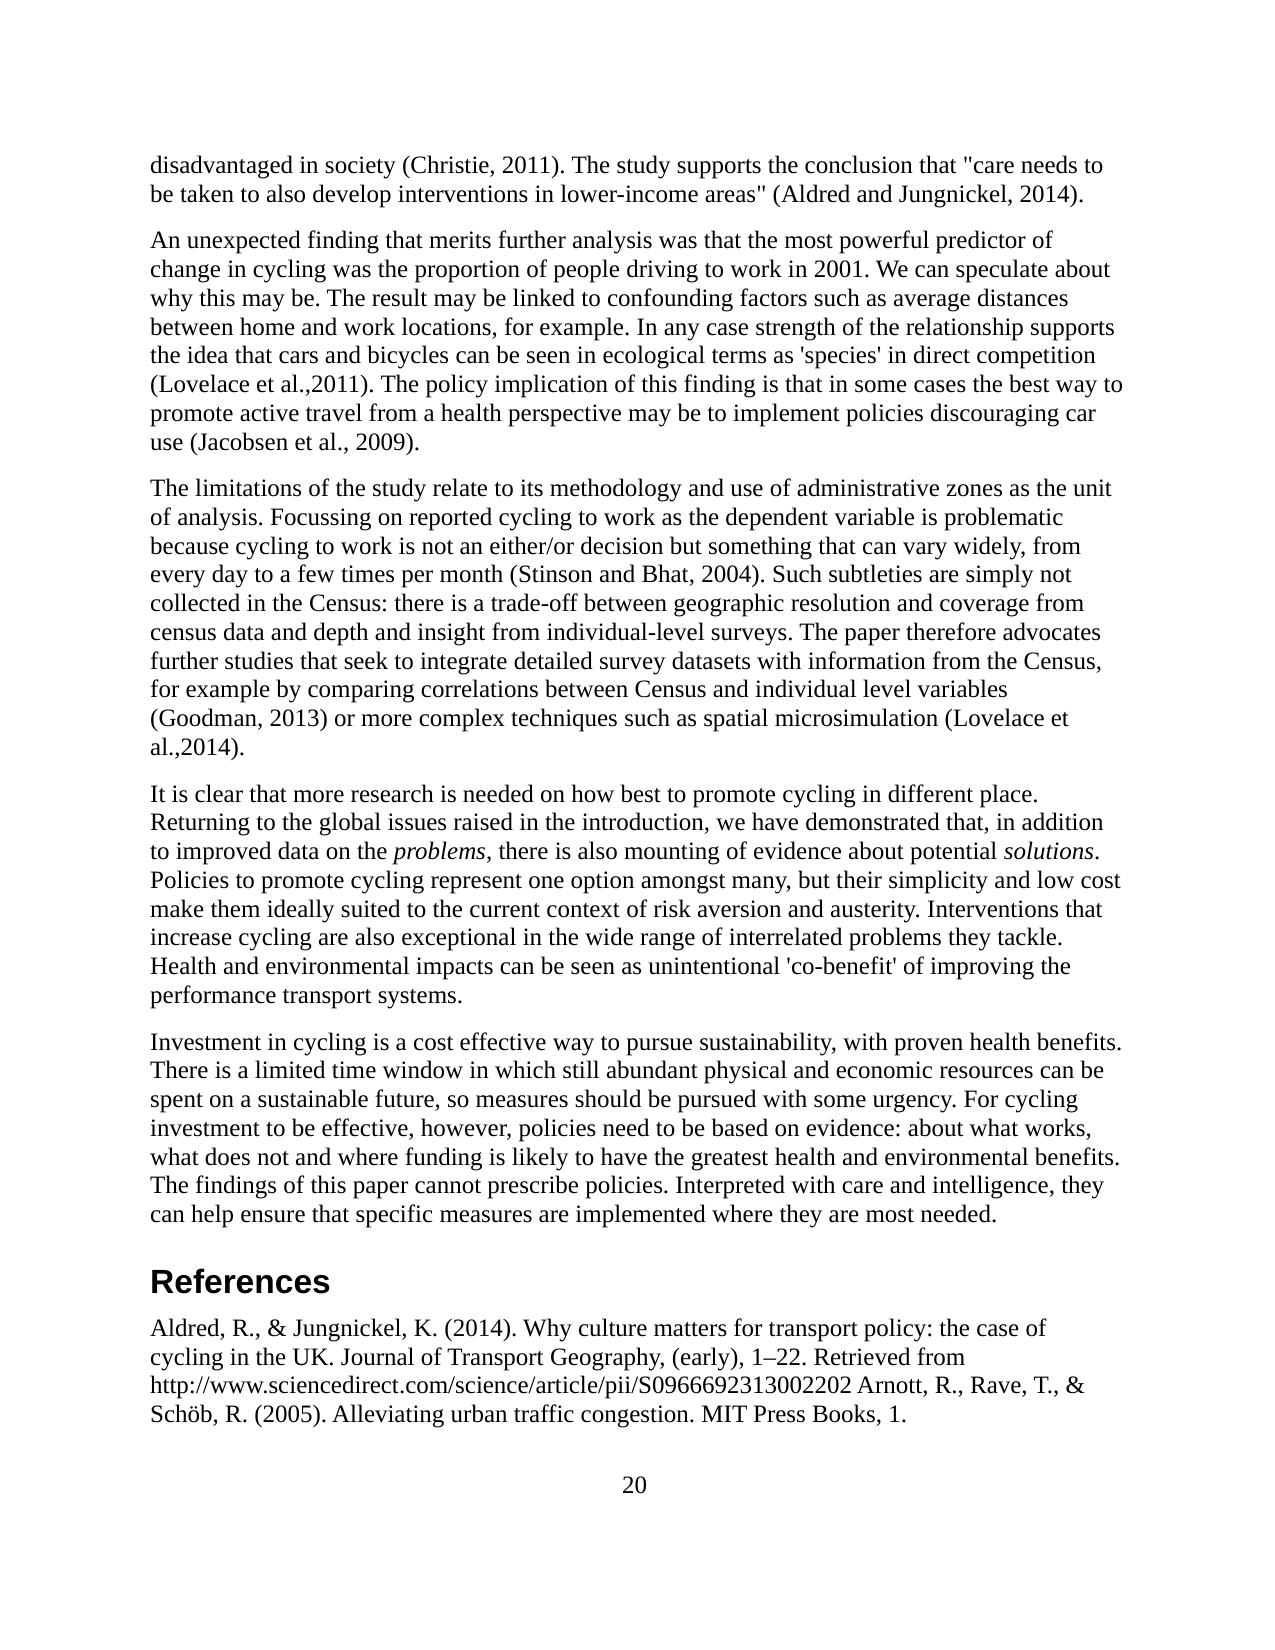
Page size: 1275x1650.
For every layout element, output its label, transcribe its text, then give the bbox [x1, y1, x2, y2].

text disadvantaged in society (Christie, 2011). The study supports the conclusion that "care needs to be taken to also develop interventions in lower-income areas" (Aldred and Jungnickel, 2014). [150, 150, 1125, 207]
text An unexpected finding that merits further analysis was that the most powerful predictor of change in cycling was the proportion of people driving to work in 2001. We can speculate about why this may be. The result may be linked to confounding factors such as average distances between home and work locations, for example. In any case strength of the relationship supports the idea that cars and bicycles can be seen in ecological terms as 'species' in direct competition (Lovelace et al.,2011). The policy implication of this finding is that in some cases the best way to promote active travel from a health perspective may be to implement policies discouraging car use (Jacobsen et al., 2009). [150, 225, 1125, 455]
text It is clear that more research is needed on how best to promote cycling in different place. Returning to the global issues raised in the introduction, we have demonstrated that, in addition to improved data on the problems, there is also mounting of evidence about potential solutions. Policies to promote cycling represent one option amongst many, but their simplicity and low cost make them ideally suited to the current context of risk aversion and austerity. Interventions that increase cycling are also exceptional in the wide range of interrelated problems they tackle. Health and environmental impacts can be seen as unintentional 'co-benefit' of improving the performance transport systems. [150, 779, 1125, 1009]
text The limitations of the study relate to its methodology and use of administrative zones as the unit of analysis. Focussing on reported cycling to work as the dependent variable is problematic because cycling to work is not an either/or decision but something that can vary widely, from every day to a few times per month (Stinson and Bhat, 2004). Such subtleties are simply not collected in the Census: there is a trade-off between geographic resolution and coverage from census data and depth and insight from individual-level surveys. The paper therefore advocates further studies that seek to integrate detailed survey datasets with information from the Census, for example by comparing correlations between Census and individual level variables (Goodman, 2013) or more complex techniques such as spatial microsimulation (Lovelace et al.,2014). [150, 473, 1125, 761]
text Investment in cycling is a cost effective way to pursue sustainability, with proven health benefits. There is a limited time window in which still abundant physical and economic resources can be spent on a sustainable future, so measures should be pursued with some urgency. For cycling investment to be effective, however, policies need to be based on evidence: about what works, what does not and where funding is likely to have the greatest health and environmental benefits. The findings of this paper cannot prescribe policies. Interpreted with care and intelligence, they can help ensure that specific measures are implemented where they are most needed. [150, 1027, 1125, 1228]
subtitle References [150, 1262, 1125, 1301]
text Aldred, R., & Jungnickel, K. (2014). Why culture matters for transport policy: the case of cycling in the UK. Journal of Transport Geography, (early), 1–22. Retrieved from http://www.sciencedirect.com/science/article/pii/S0966692313002202 Arnott, R., Rave, T., & Schöb, R. (2005). Alleviating urban traffic congestion. MIT Press Books, 1. [150, 1313, 1125, 1428]
